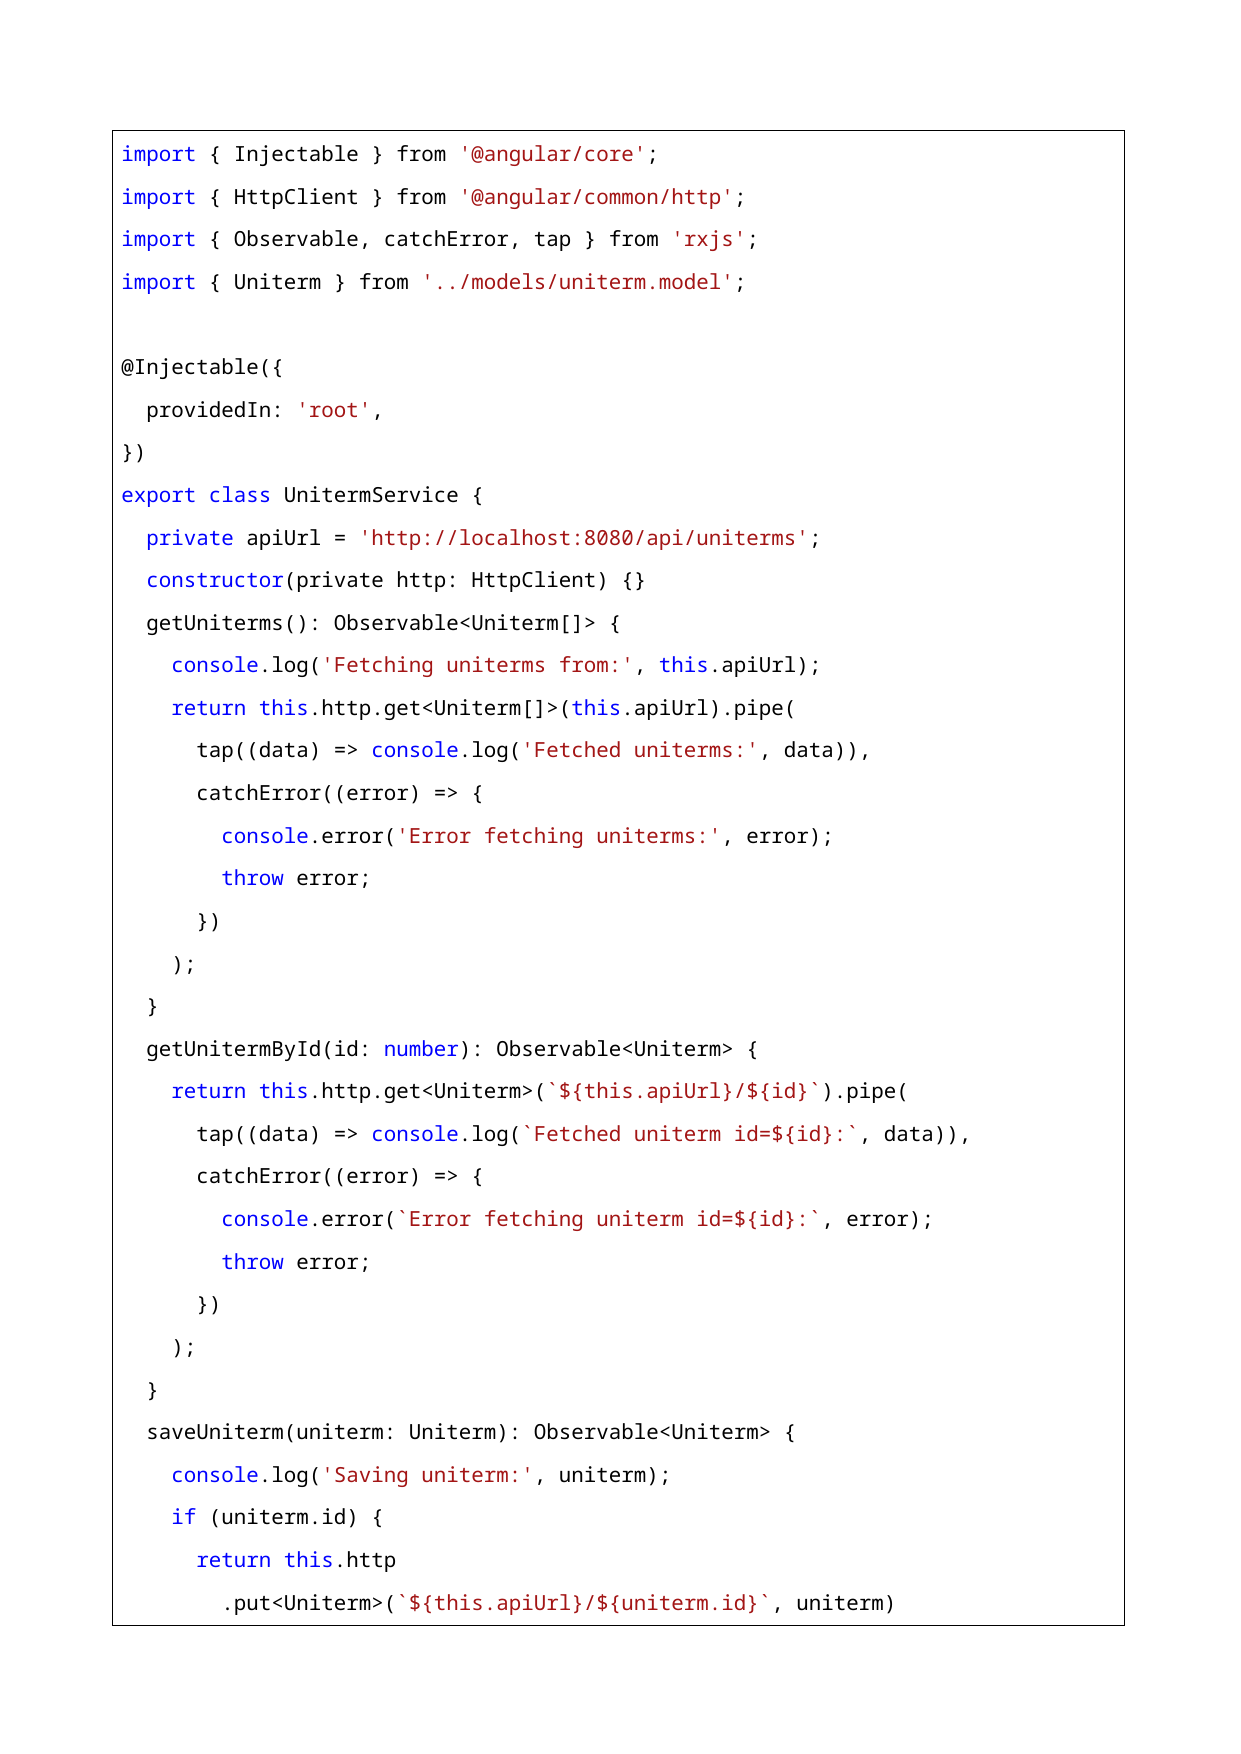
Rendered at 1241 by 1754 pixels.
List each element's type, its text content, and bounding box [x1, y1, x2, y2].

text constructor(private http: HttpClient) {} [121, 565, 1116, 594]
text saveUniterm(uniterm: Uniterm): Observable<Uniterm> { [121, 1417, 1116, 1446]
text if (uniterm.id) { [121, 1502, 1116, 1531]
text catchError((error) => { [121, 778, 1116, 807]
text console.log('Saving uniterm:', uniterm); [121, 1460, 1116, 1488]
text .put<Uniterm>(`${this.apiUrl}/${uniterm.id}`, uniterm) [121, 1588, 1116, 1616]
text return this.http [121, 1545, 1116, 1573]
text tap((data) => console.log('Fetched uniterms:', data)), [121, 736, 1116, 764]
text catchError((error) => { [121, 1162, 1116, 1190]
text return this.http.get<Uniterm[]>(this.apiUrl).pipe( [121, 693, 1116, 721]
text ); [121, 949, 1116, 977]
text console.log('Fetching uniterms from:', this.apiUrl); [121, 650, 1116, 679]
text import { Observable, catchError, tap } from 'rxjs'; [121, 224, 1116, 253]
text return this.http.get<Uniterm>(`${this.apiUrl}/${id}`).pipe( [121, 1076, 1116, 1105]
text import { Uniterm } from '../models/uniterm.model'; [121, 267, 1116, 295]
text export class UnitermService { [121, 480, 1116, 508]
text throw error; [121, 863, 1116, 892]
text ); [121, 1332, 1116, 1361]
text import { HttpClient } from '@angular/common/http'; [121, 182, 1116, 210]
text providedIn: 'root', [121, 395, 1116, 423]
text }) [121, 906, 1116, 934]
text getUnitermById(id: number): Observable<Uniterm> { [121, 1034, 1116, 1062]
text } [121, 991, 1116, 1020]
text }) [121, 437, 1116, 466]
text }) [121, 1289, 1116, 1318]
text tap((data) => console.log(`Fetched uniterm id=${id}:`, data)), [121, 1119, 1116, 1147]
text getUniterms(): Observable<Uniterm[]> { [121, 608, 1116, 636]
text } [121, 1375, 1116, 1403]
text throw error; [121, 1247, 1116, 1275]
text import { Injectable } from '@angular/core'; [121, 139, 1116, 168]
text @Injectable({ [121, 352, 1116, 381]
text console.error(`Error fetching uniterm id=${id}:`, error); [121, 1204, 1116, 1233]
text private apiUrl = 'http://localhost:8080/api/uniterms'; [121, 523, 1116, 551]
text console.error('Error fetching uniterms:', error); [121, 821, 1116, 849]
